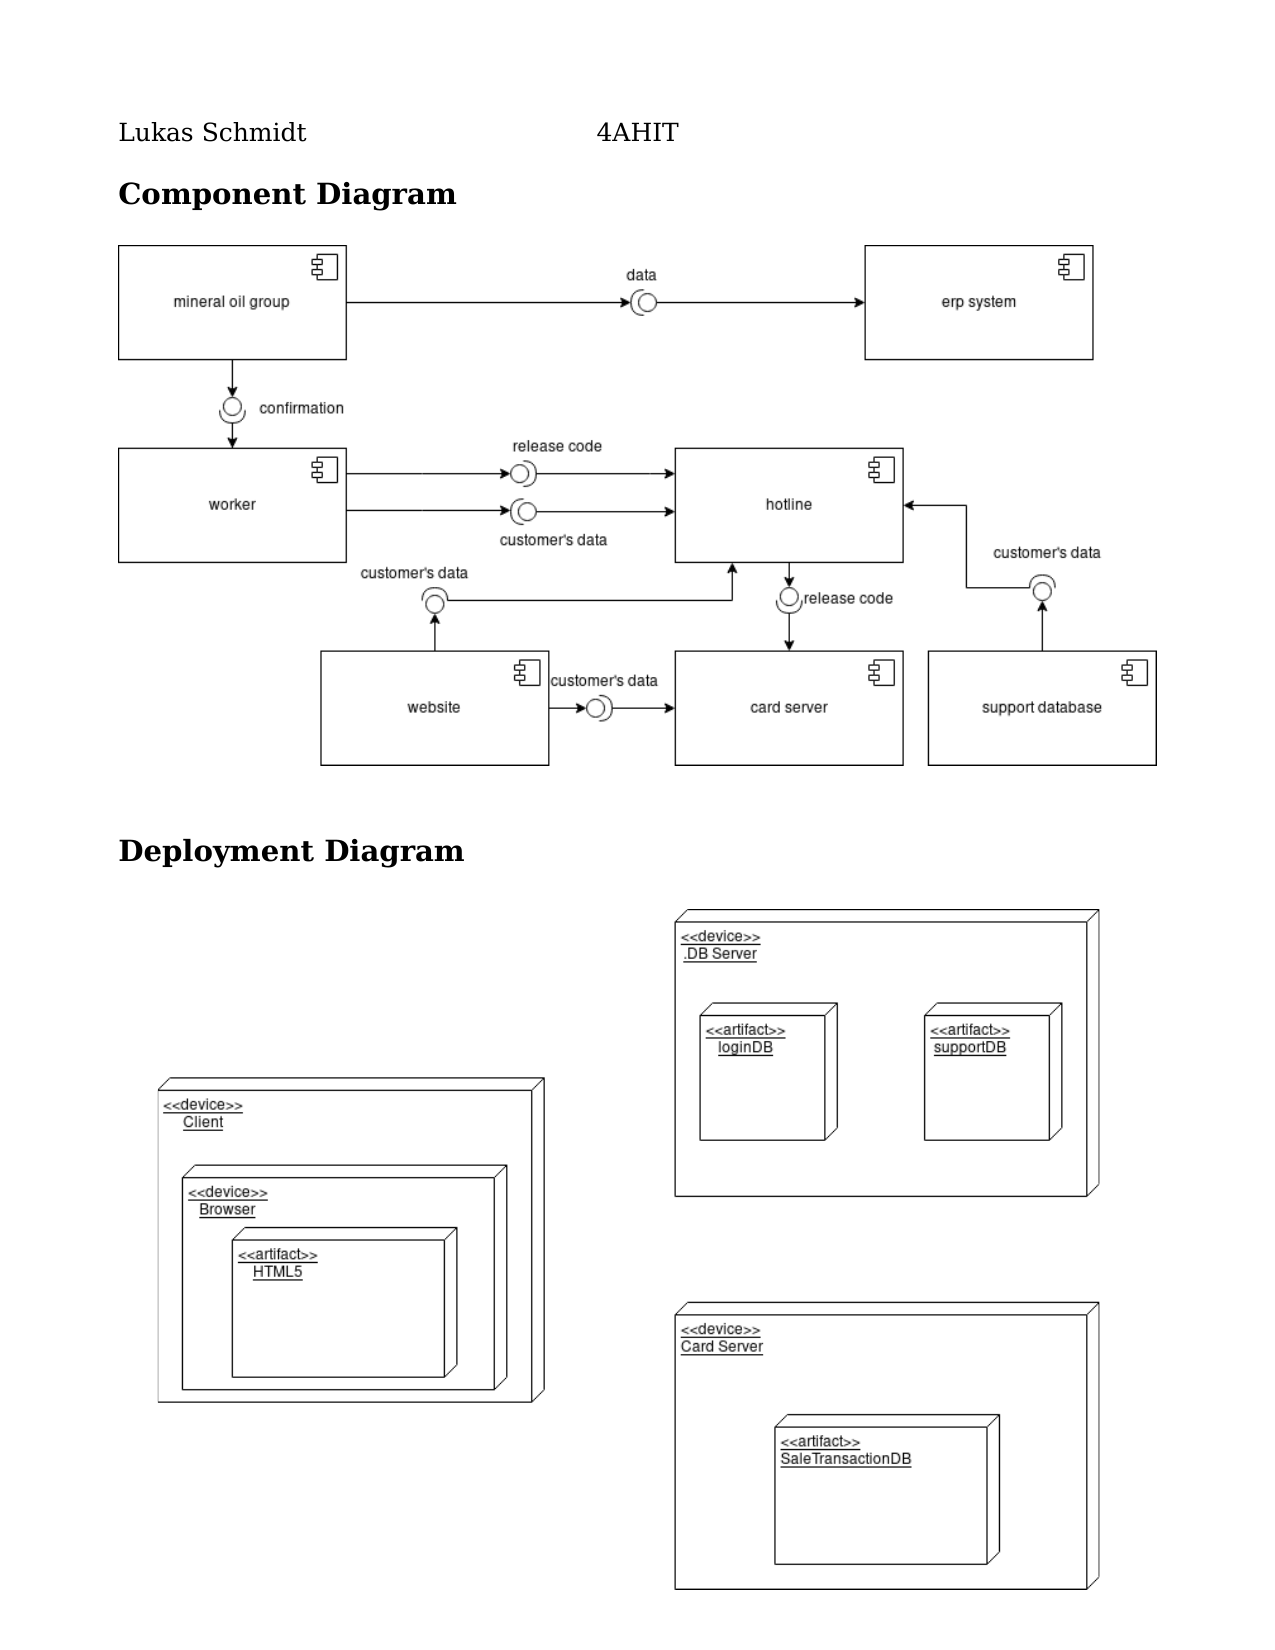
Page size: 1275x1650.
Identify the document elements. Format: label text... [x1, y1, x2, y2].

picture [157, 909, 1100, 1590]
text Component Diagram [118, 177, 1157, 211]
picture [118, 245, 1157, 766]
text Deployment Diagram [118, 834, 1157, 868]
